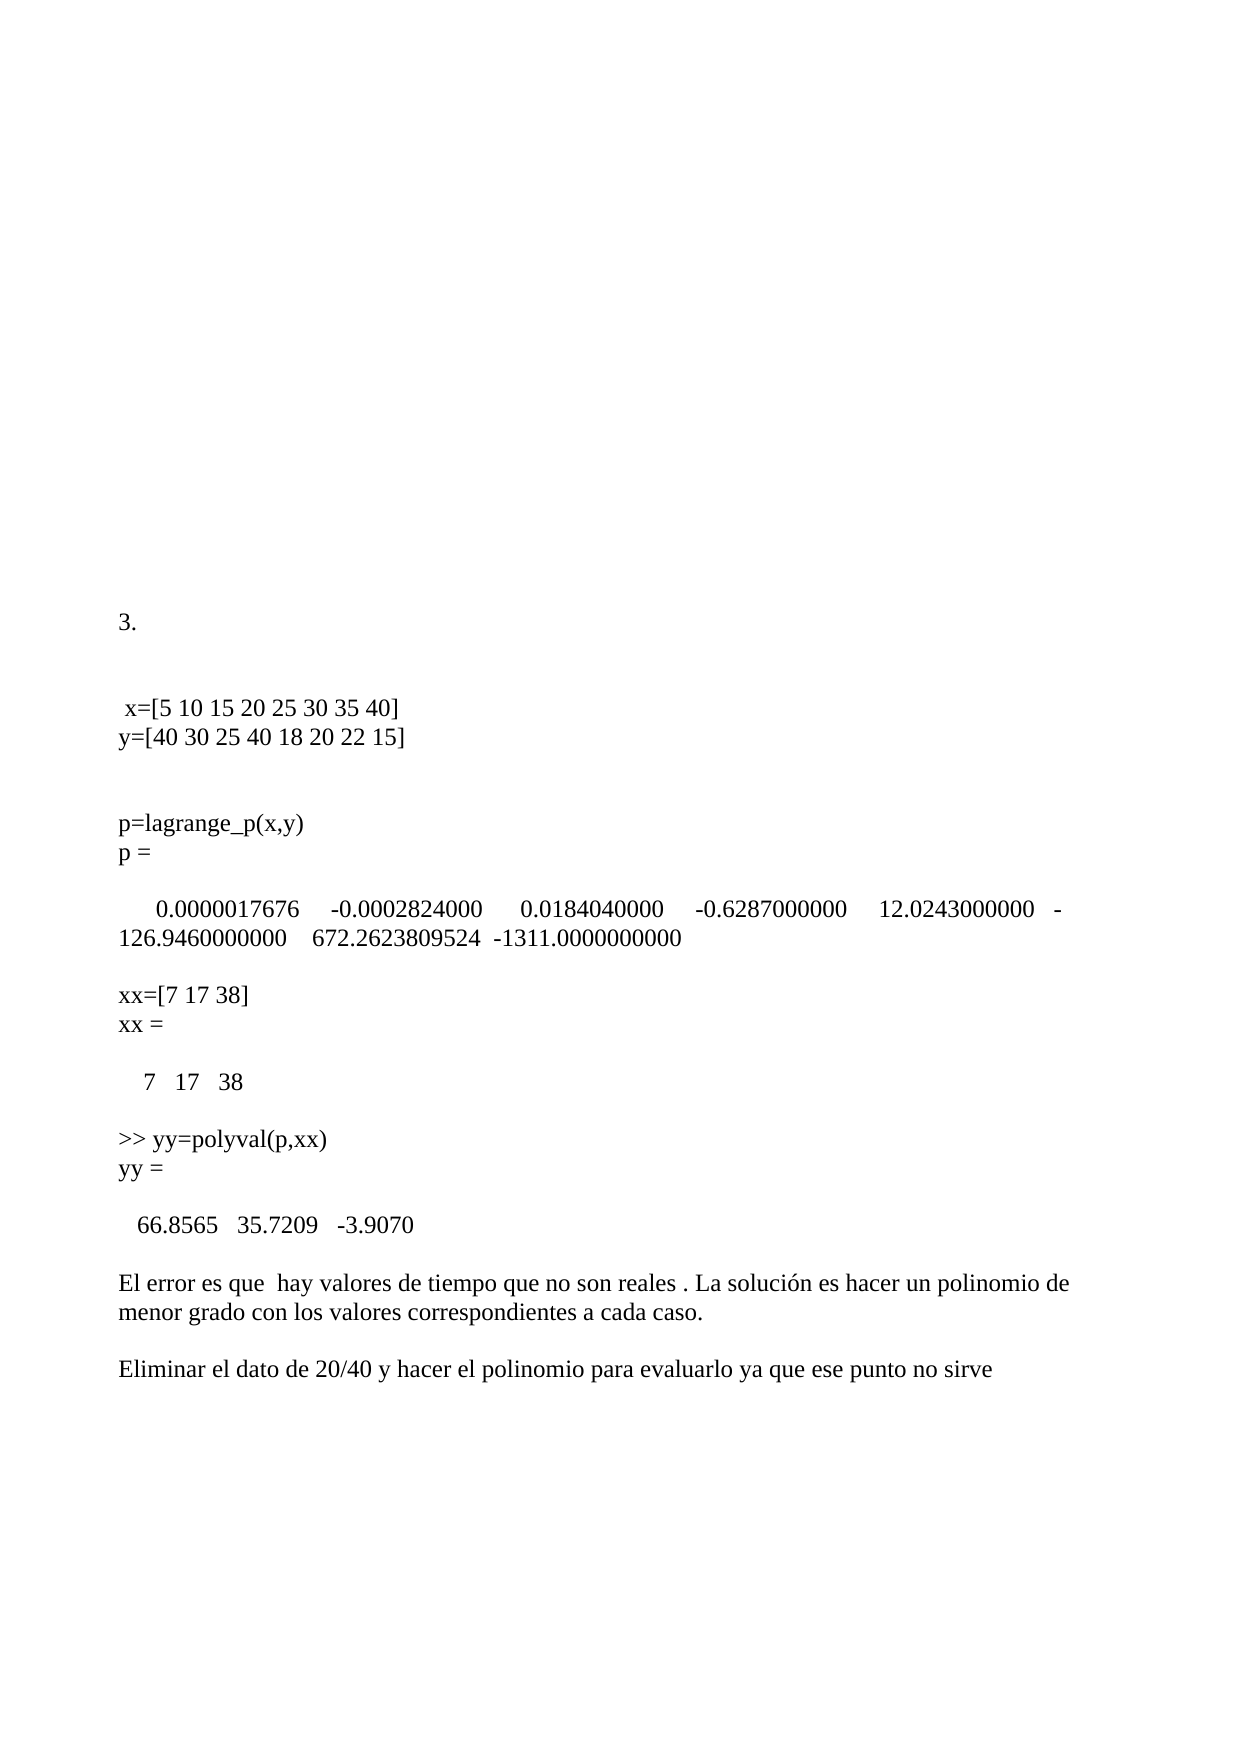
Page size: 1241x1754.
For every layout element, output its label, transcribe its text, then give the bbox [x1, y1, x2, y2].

text xx = [118, 1009, 1122, 1038]
text p = [118, 837, 1122, 866]
text p=lagrange_p(x,y) [118, 808, 1122, 837]
text y=[40 30 25 40 18 20 22 15] [118, 722, 1122, 751]
text x=[5 10 15 20 25 30 35 40] [118, 693, 1122, 722]
text 0.0000017676 -0.0002824000 0.0184040000 -0.6287000000 12.0243000000 -126.9460000000 672.2623809524 -1311.0000000000 [118, 894, 1122, 952]
text 7 17 38 [118, 1067, 1122, 1096]
text Eliminar el dato de 20/40 y hacer el polinomio para evaluarlo ya que ese punto no sirve [118, 1354, 1122, 1383]
text El error es que hay valores de tiempo que no son reales . La solución es hacer un polinomio de menor grado con los valores correspondientes a cada caso. [118, 1268, 1122, 1326]
text >> yy=polyval(p,xx) [118, 1124, 1122, 1153]
text 3. [118, 607, 1122, 636]
text xx=[7 17 38] [118, 981, 1122, 1009]
text 66.8565 35.7209 -3.9070 [118, 1211, 1122, 1239]
text yy = [118, 1153, 1122, 1182]
